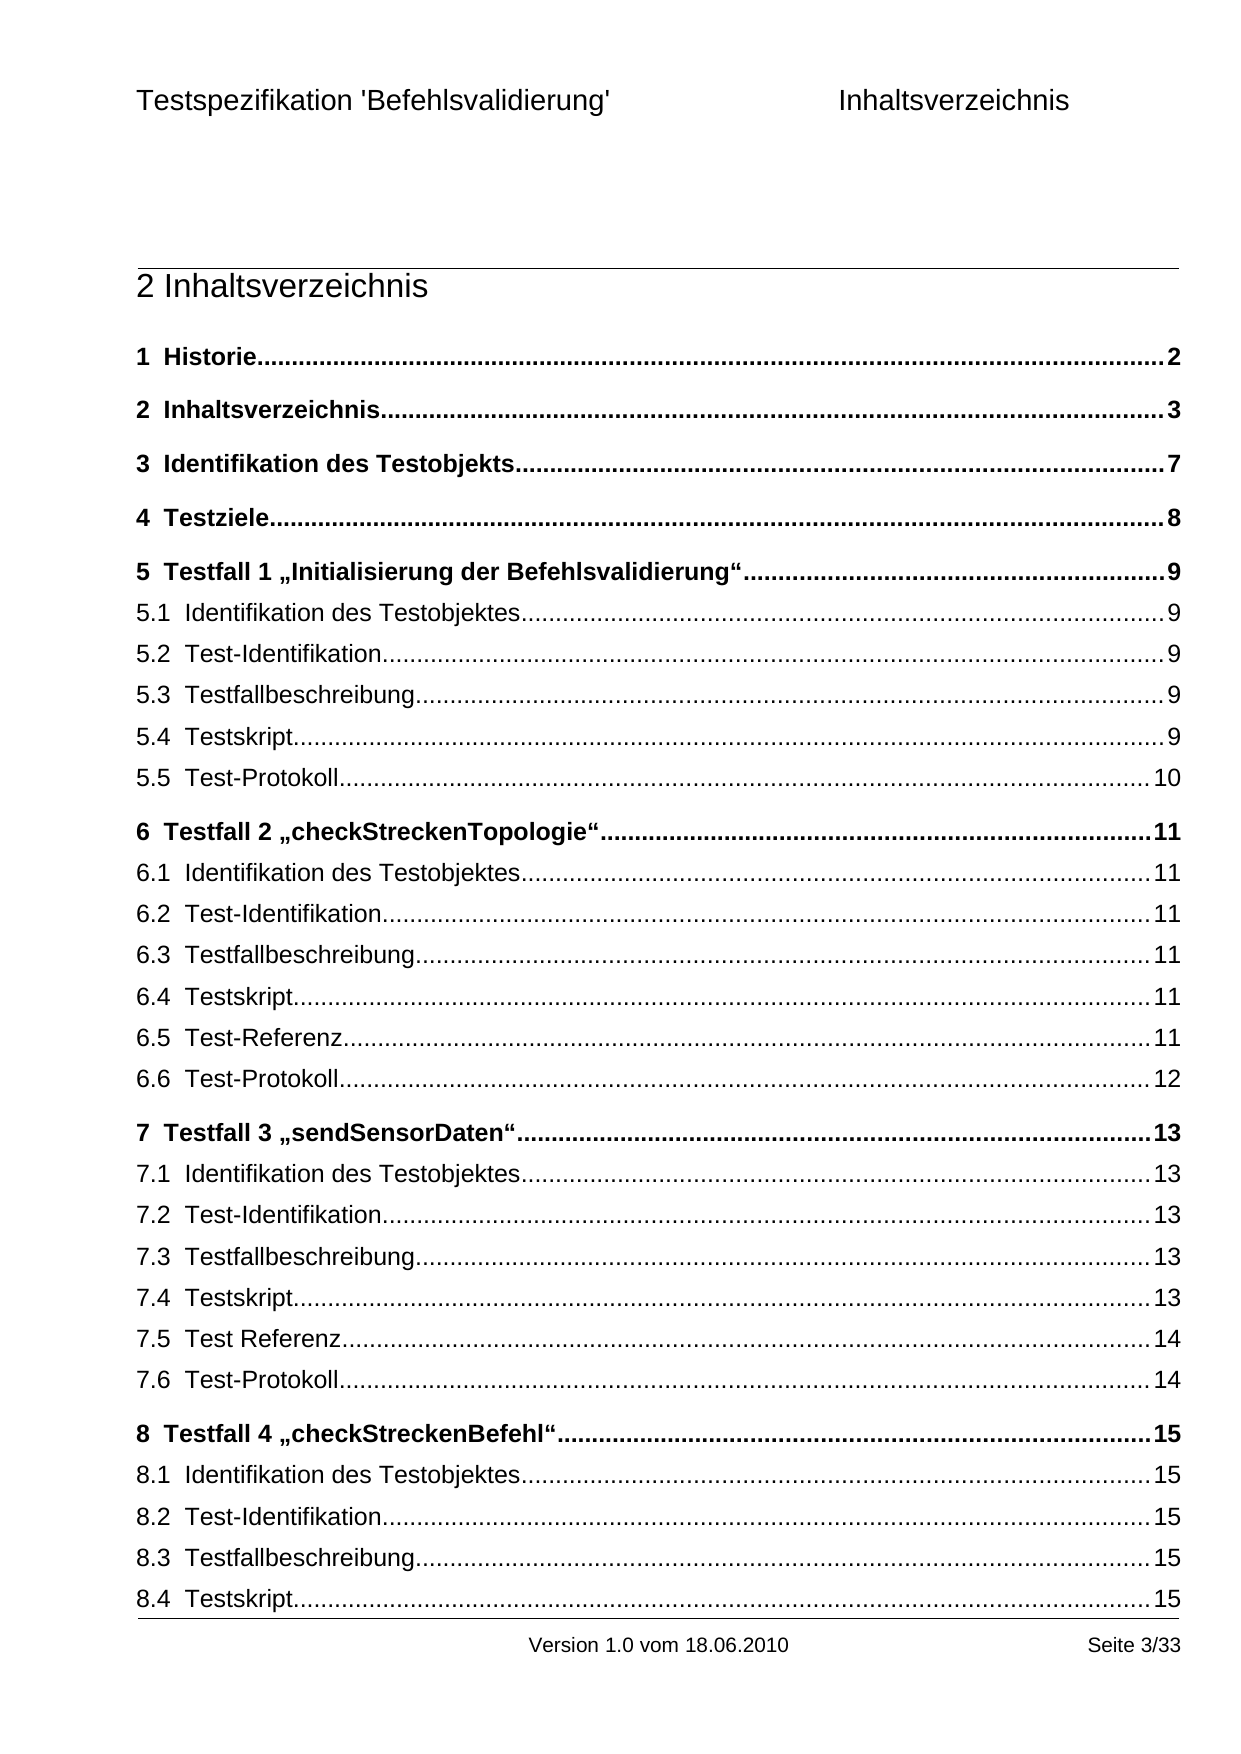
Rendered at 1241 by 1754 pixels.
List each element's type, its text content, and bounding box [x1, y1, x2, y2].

text 6 Testfall 2 „checkStreckenTopologie“ 11 [136, 817, 1181, 846]
text 8.2 Test-Identifikation 15 [136, 1502, 1181, 1531]
subtitle Inhaltsverzeichnis [136, 289, 1181, 304]
text 4 Testziele 8 [136, 503, 1181, 532]
text 5 Testfall 1 „Initialisierung der Befehlsvalidierung“ 9 [136, 557, 1181, 586]
text 5.4 Testskript 9 [136, 722, 1181, 751]
text 7 Testfall 3 „sendSensorDaten“ 13 [136, 1118, 1181, 1147]
text 6.5 Test-Referenz 11 [136, 1023, 1181, 1052]
text 5.3 Testfallbeschreibung 9 [136, 681, 1181, 709]
text 7.2 Test-Identifikation 13 [136, 1201, 1181, 1229]
text 5.2 Test-Identifikation 9 [136, 639, 1181, 668]
text 5.5 Test-Protokoll 10 [136, 763, 1181, 792]
text 5.1 Identifikation des Testobjektes 9 [136, 598, 1181, 627]
text 6.2 Test-Identifikation 11 [136, 899, 1181, 928]
text 7.6 Test-Protokoll 14 [136, 1366, 1181, 1394]
text 8.3 Testfallbeschreibung 15 [136, 1543, 1181, 1572]
text 8.4 Testskript 15 [136, 1584, 1181, 1612]
text 7.4 Testskript 13 [136, 1283, 1181, 1312]
text 6.1 Identifikation des Testobjektes 11 [136, 858, 1181, 887]
text 8 Testfall 4 „checkStreckenBefehl“ 15 [136, 1419, 1181, 1448]
text 2 Inhaltsverzeichnis 3 [136, 396, 1181, 424]
text 6.6 Test-Protokoll 12 [136, 1064, 1181, 1093]
text 6.3 Testfallbeschreibung 11 [136, 941, 1181, 969]
text 6.4 Testskript 11 [136, 982, 1181, 1011]
text 7.1 Identifikation des Testobjektes 13 [136, 1159, 1181, 1188]
text 7.5 Test Referenz 14 [136, 1324, 1181, 1353]
text 7.3 Testfallbeschreibung 13 [136, 1242, 1181, 1271]
text 1 Historie 2 [136, 342, 1181, 371]
text 8.1 Identifikation des Testobjektes 15 [136, 1461, 1181, 1489]
text 3 Identifikation des Testobjekts 7 [136, 449, 1181, 478]
